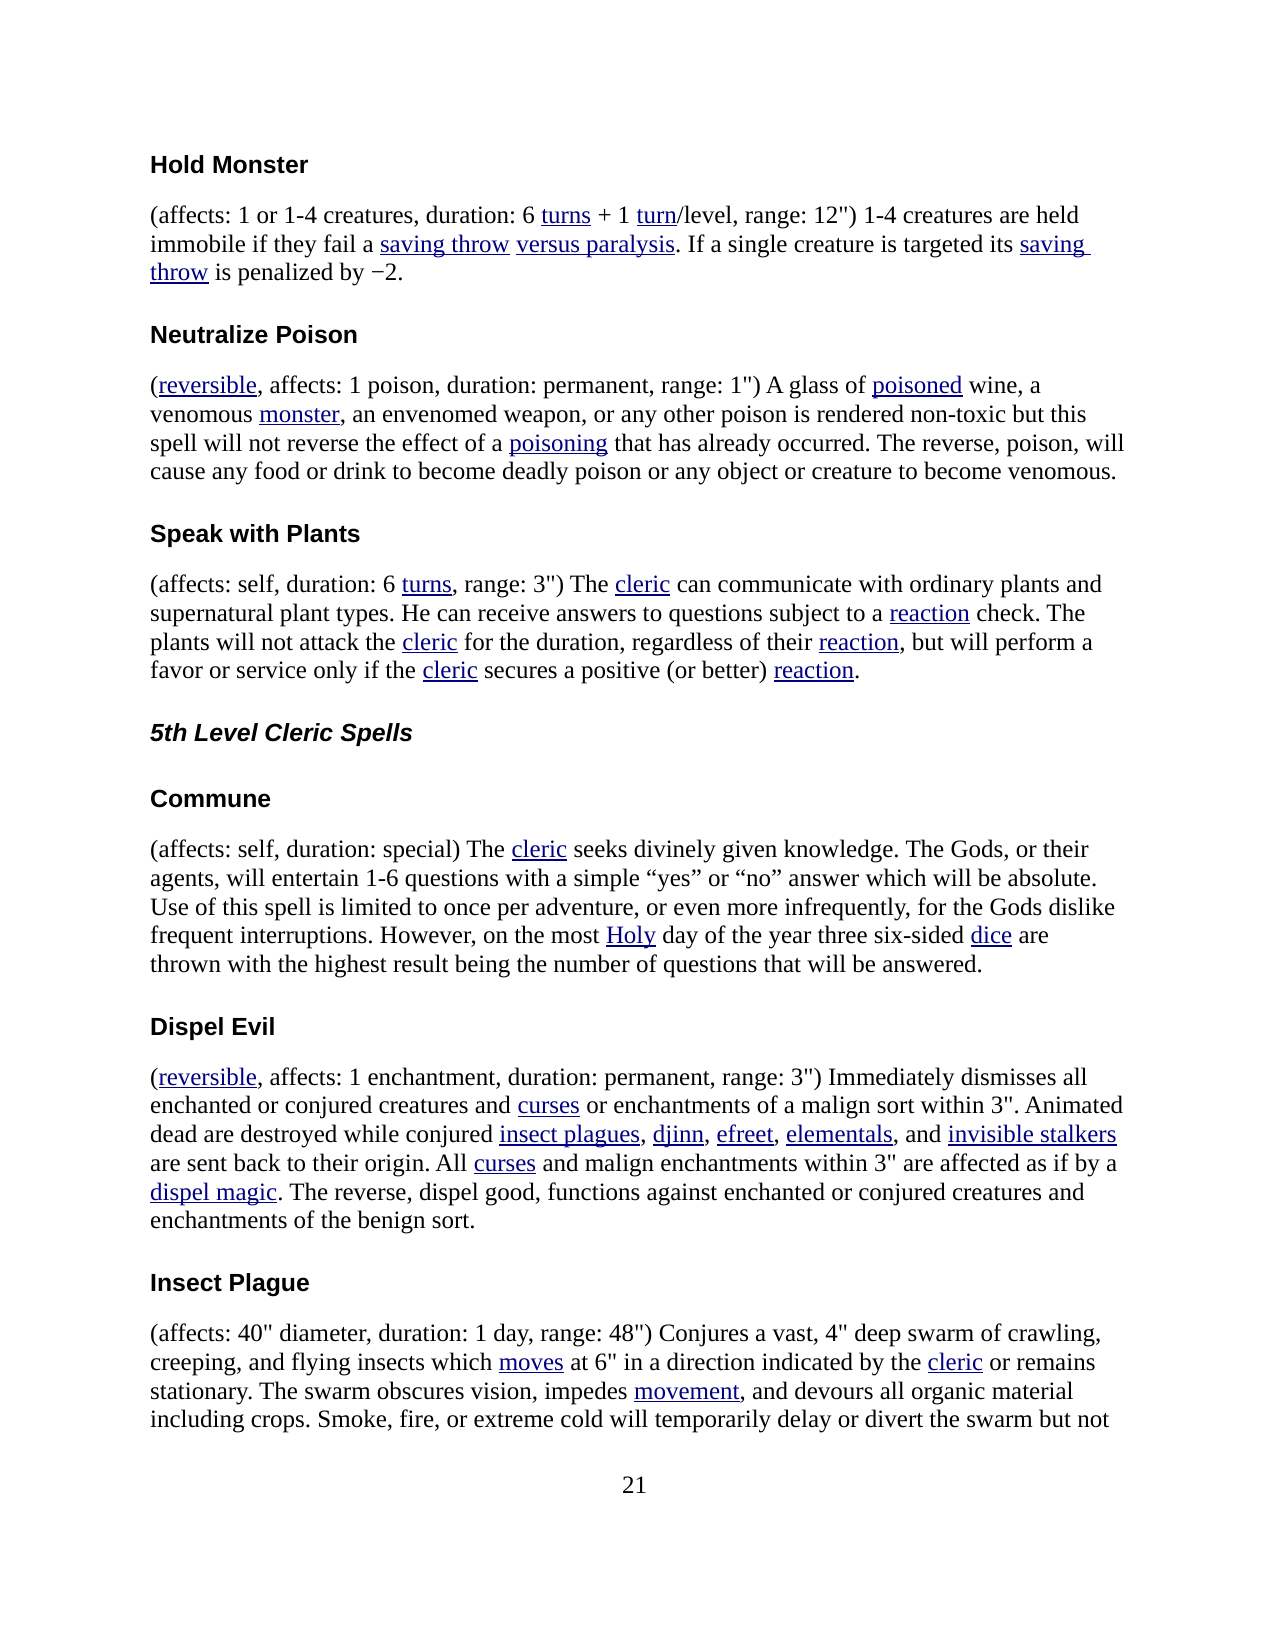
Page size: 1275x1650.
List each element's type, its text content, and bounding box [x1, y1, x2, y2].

subtitle Commune [150, 784, 1125, 813]
subtitle 5th Level Cleric Spells [150, 718, 1125, 747]
subtitle Insect Plague [150, 1268, 1125, 1297]
subtitle Neutralize Poison [150, 320, 1125, 349]
subtitle Hold Monster [150, 150, 1125, 178]
subtitle Dispel Evil [150, 1012, 1125, 1040]
text (affects: 40" diameter, duration: 1 day, range: 48") Conjures a vast, 4" deep swarm of crawling, creeping, and flying insects which moves at 6" in a direction indicated by the cleric or remains stationary. The swarm obscures vision, impedes movement, and devours all organic material including crops. Smoke, fire, or extreme cold will temporarily delay or divert the swarm but not [150, 1318, 1125, 1433]
text (reversible, affects: 1 poison, duration: permanent, range: 1") A glass of poisoned wine, a venomous monster, an envenomed weapon, or any other poison is rendered non-toxic but this spell will not reverse the effect of a poisoning that has already occurred. The reverse, poison, will cause any food or drink to become deadly poison or any object or creature to become venomous. [150, 370, 1125, 485]
text (affects: 1 or 1-4 creatures, duration: 6 turns + 1 turn/level, range: 12") 1-4 creatures are held immobile if they fail a saving throw versus paralysis. If a single creature is targeted its saving throw is penalized by −2. [150, 200, 1125, 286]
text (affects: self, duration: 6 turns, range: 3") The cleric can communicate with ordinary plants and supernatural plant types. He can receive answers to questions subject to a reaction check. The plants will not attack the cleric for the duration, regardless of their reaction, but will perform a favor or service only if the cleric secures a positive (or better) reaction. [150, 569, 1125, 684]
subtitle Speak with Plants [150, 519, 1125, 548]
text (reversible, affects: 1 enchantment, duration: permanent, range: 3") Immediately dismisses all enchanted or conjured creatures and curses or enchantments of a malign sort within 3". Animated dead are destroyed while conjured insect plagues, djinn, efreet, elementals, and invisible stalkers are sent back to their origin. All curses and malign enchantments within 3" are affected as if by a dispel magic. The reverse, dispel good, functions against enchanted or conjured creatures and enchantments of the benign sort. [150, 1062, 1125, 1234]
text (affects: self, duration: special) The cleric seeks divinely given knowledge. The Gods, or their agents, will entertain 1-6 questions with a simple “yes” or “no” answer which will be absolute. Use of this spell is limited to once per adventure, or even more infrequently, for the Gods dislike frequent interruptions. However, on the most Holy day of the year three six-sided dice are thrown with the highest result being the number of questions that will be answered. [150, 834, 1125, 978]
